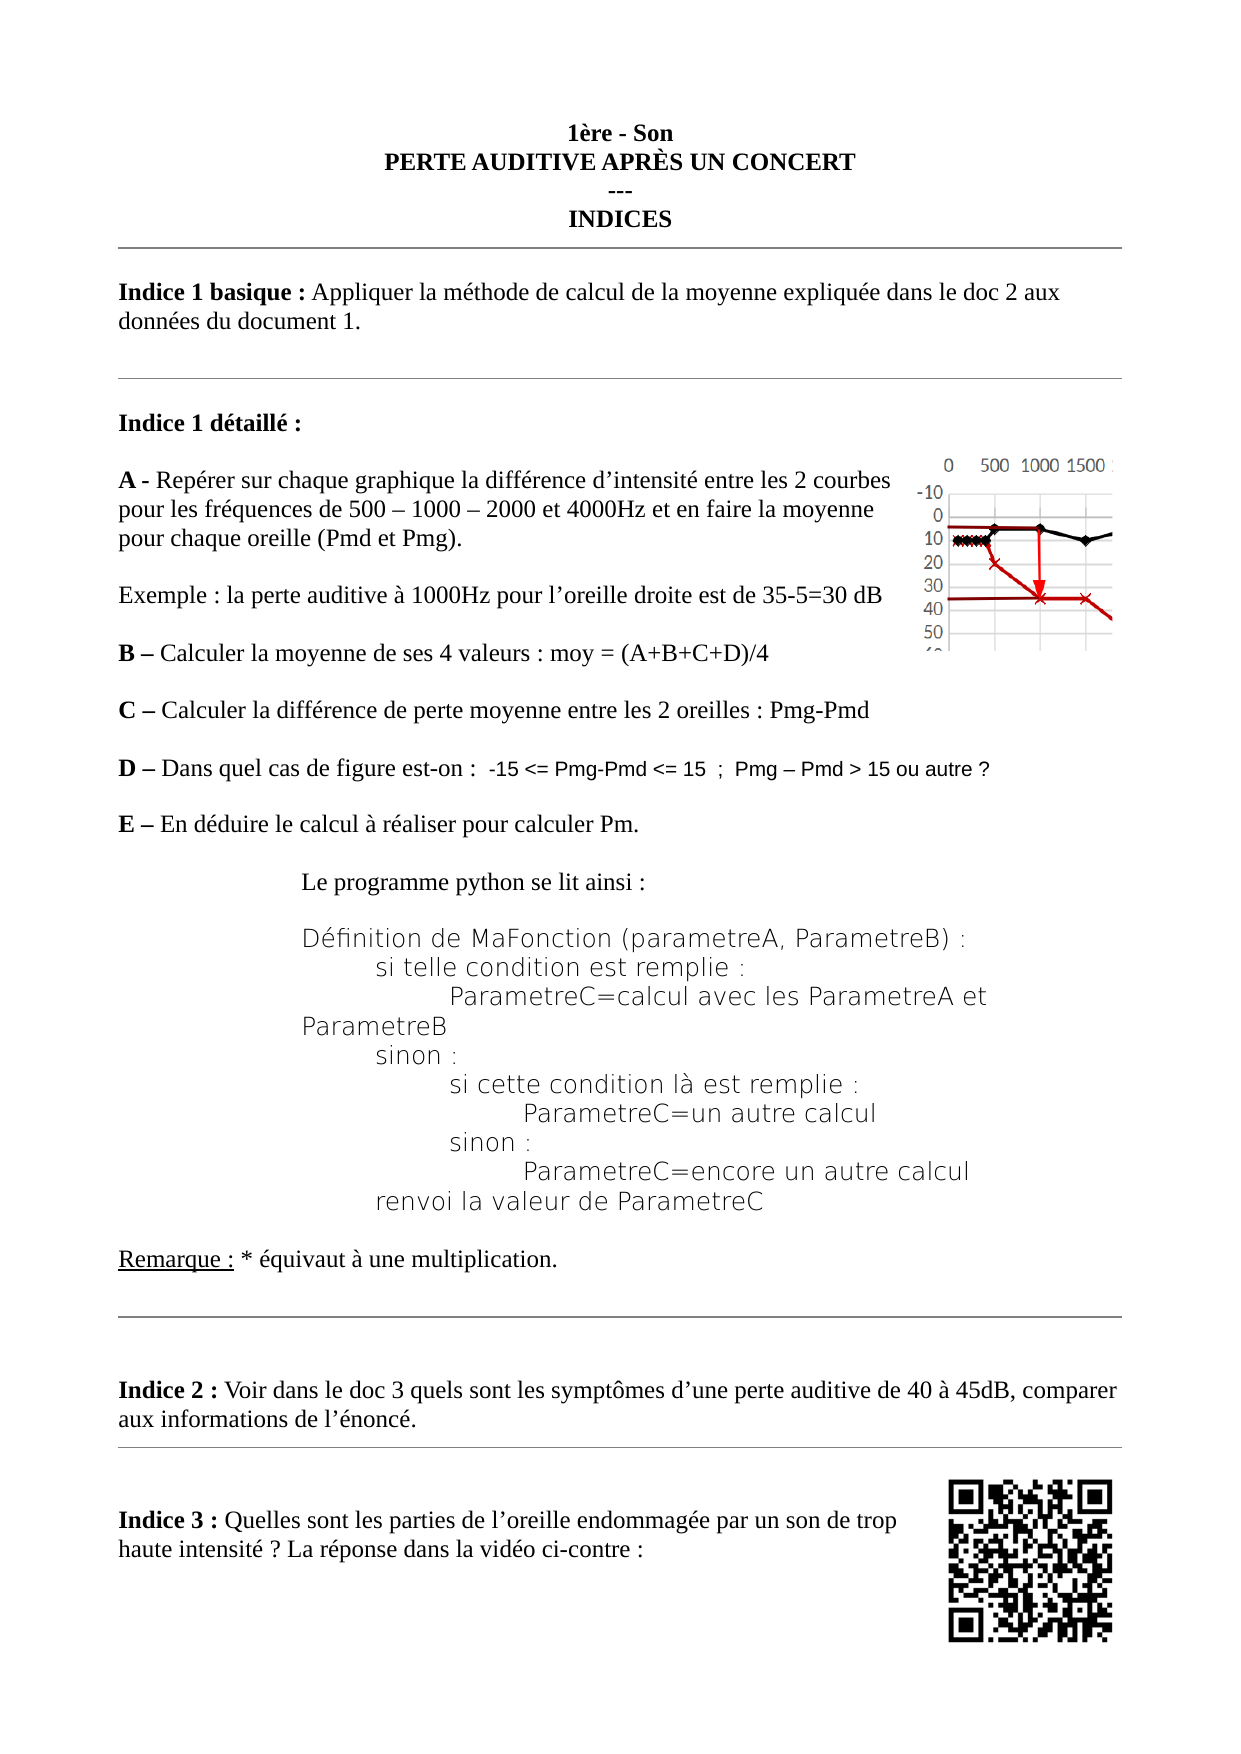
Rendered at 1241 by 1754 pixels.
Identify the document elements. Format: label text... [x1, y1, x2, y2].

text renvoi la valeur de ParametreC [301, 1187, 1122, 1216]
text Indice 1 basique : Appliquer la méthode de calcul de la moyenne expliquée dans le doc 2 aux données du document 1. [118, 277, 1122, 335]
text Indice 3 : Quelles sont les parties de l’oreille endommagée par un son de trop haute intensité ? La réponse dans la vidéo ci-contre : [118, 1506, 929, 1563]
text D – Dans quel cas de figure est-on : -15 <= Pmg-Pmd <= 15 ; Pmg – Pmd > 15 ou autre ? [118, 753, 1122, 782]
text --- [118, 176, 1122, 204]
text C – Calculer la différence de perte moyenne entre les 2 oreilles : Pmg-Pmd [118, 695, 1122, 724]
text ParametreC=un autre calcul [301, 1099, 1122, 1128]
text Exemple : la perte auditive à 1000Hz pour l’oreille droite est de 35-5=30 dB [118, 580, 913, 609]
text PERTE AUDITIVE APRÈS UN CONCERT [118, 147, 1122, 176]
picture [929, 1460, 1132, 1662]
text Définition de MaFonction (parametreA, ParametreB) : [301, 924, 1122, 953]
text A - Repérer sur chaque graphique la différence d’intensité entre les 2 courbes pour les fréquences de 500 – 1000 – 2000 et 4000Hz et en faire la moyenne pour chaque oreille (Pmd et Pmg). [118, 465, 913, 552]
text Remarque : * équivaut à une multiplication. [118, 1244, 1122, 1273]
text ParametreC=encore un autre calcul [301, 1157, 1122, 1187]
text E – En déduire le calcul à réaliser pour calculer Pm. [118, 809, 1122, 838]
text si cette condition là est remplie : [301, 1070, 1122, 1099]
text B – Calculer la moyenne de ses 4 valeurs : moy = (A+B+C+D)/4 [118, 638, 1122, 667]
text ParametreC=calcul avec les ParametreA et ParametreB [301, 982, 1122, 1041]
text INDICES [118, 204, 1122, 233]
text sinon : [301, 1041, 1122, 1070]
text Indice 1 détaillé : [118, 408, 1122, 437]
picture [913, 429, 1113, 651]
text Le programme python se lit ainsi : [301, 867, 1122, 895]
text 1ère - Son [118, 118, 1122, 147]
text sinon : [301, 1128, 1122, 1157]
text si telle condition est remplie : [301, 953, 1122, 982]
text Indice 2 : Voir dans le doc 3 quels sont les symptômes d’une perte auditive de 40 à 45dB, comparer aux informations de l’énoncé. [118, 1375, 1122, 1433]
